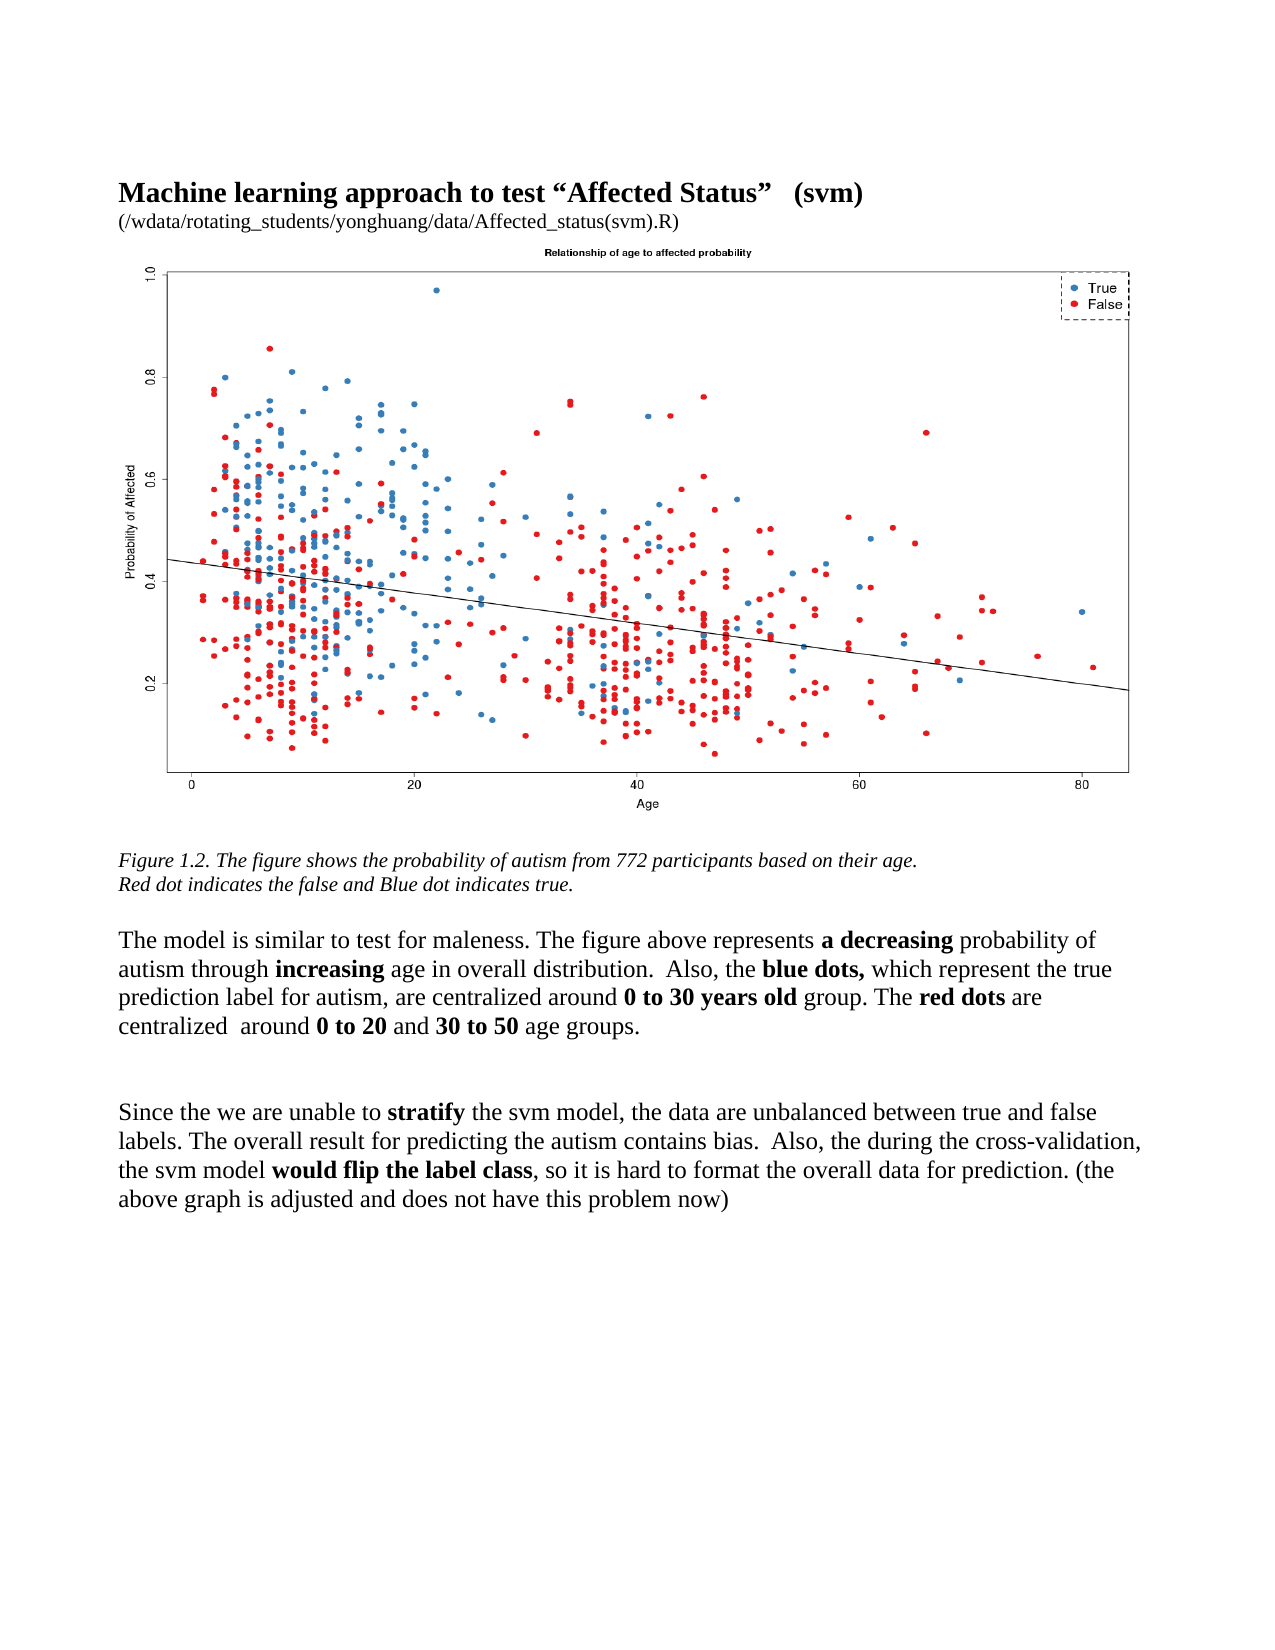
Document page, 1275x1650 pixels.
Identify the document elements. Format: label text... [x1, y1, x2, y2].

text Figure 1.2. The figure shows the probability of autism from 772 participants based on their age. [118, 848, 1157, 872]
text The model is similar to test for maleness. The figure above represents a decreasing probability of autism through increasing age in overall distribution. Also, the blue dots, which represent the true prediction label for autism, are centralized around 0 to 30 years old group. The red dots are centralized around 0 to 20 and 30 to 50 age groups. [118, 925, 1157, 1040]
text Since the we are unable to stratify the svm model, the data are unbalanced between true and false labels. The overall result for predicting the autism contains bias. Also, the during the cross-validation, the svm model would flip the label class, so it is hard to format the overall data for prediction. (the above graph is adjusted and does not have this problem now) [118, 1097, 1157, 1212]
picture [125, 233, 1150, 820]
text (/wdata/rotating_students/yonghuang/data/Affected_status(svm).R) [118, 209, 1157, 233]
text Machine learning approach to test “Affected Status” (svm) [118, 176, 1157, 209]
text Red dot indicates the false and Blue dot indicates true. [118, 872, 1157, 896]
